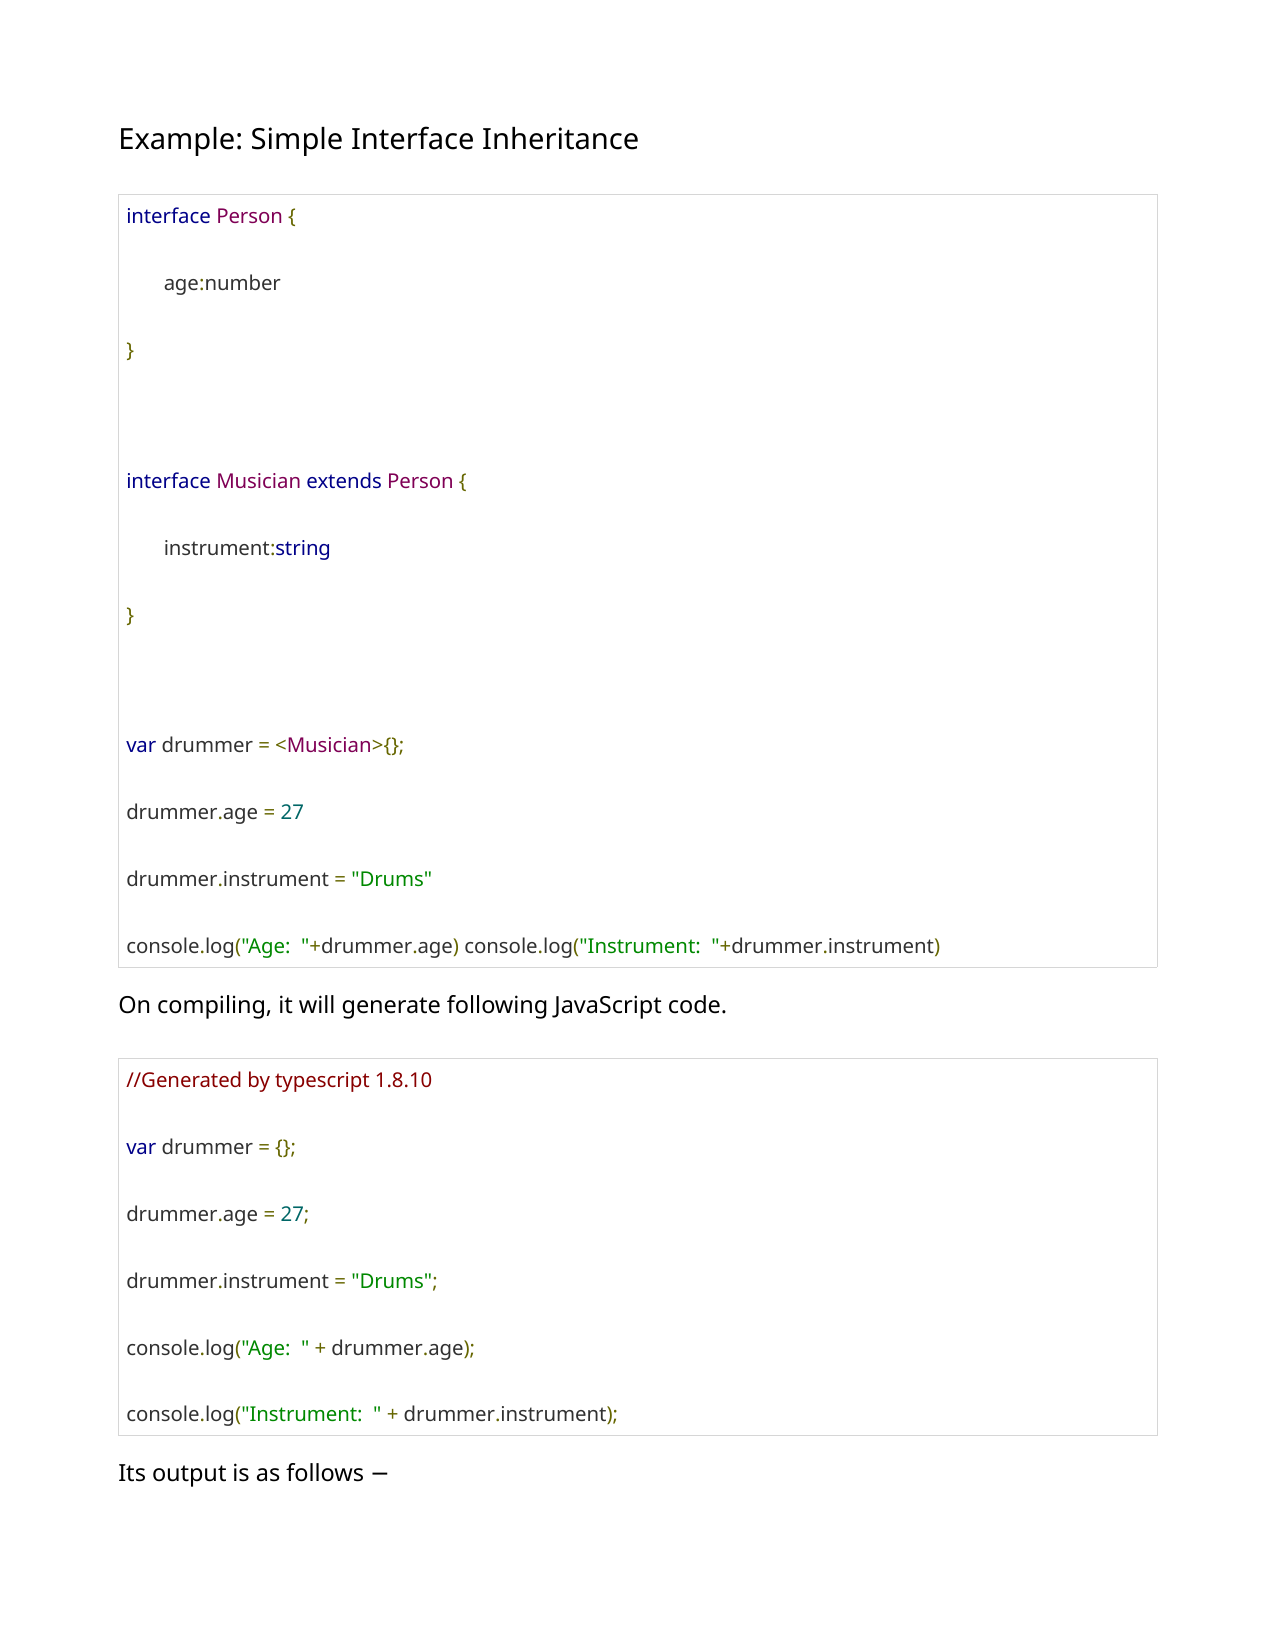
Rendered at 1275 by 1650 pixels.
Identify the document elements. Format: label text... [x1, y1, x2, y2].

subtitle Example: Simple Interface Inheritance [118, 118, 1157, 158]
text //Generated by typescript 1.8.10 [119, 1059, 1157, 1094]
text console.log("Age: "+drummer.age) console.log("Instrument: "+drummer.instrument) [119, 923, 1157, 967]
text var drummer = <Musician>{}; [119, 723, 1157, 759]
text console.log("Age: " + drummer.age); [119, 1325, 1157, 1361]
text drummer.age = 27; [119, 1192, 1157, 1227]
text drummer.instrument = "Drums" [119, 857, 1157, 892]
text On compiling, it will generate following JavaScript code. [118, 983, 1157, 1020]
text var drummer = {}; [119, 1125, 1157, 1161]
text Its output is as follows − [118, 1451, 1157, 1489]
text drummer.age = 27 [119, 790, 1157, 826]
text drummer.instrument = "Drums"; [119, 1258, 1157, 1294]
text } [119, 328, 1157, 363]
text interface Musician extends Person { [119, 458, 1157, 494]
text age:number [119, 261, 1157, 296]
text interface Person { [119, 195, 1157, 229]
text console.log("Instrument: " + drummer.instrument); [119, 1392, 1157, 1435]
text instrument:string [119, 525, 1157, 561]
text } [119, 592, 1157, 628]
